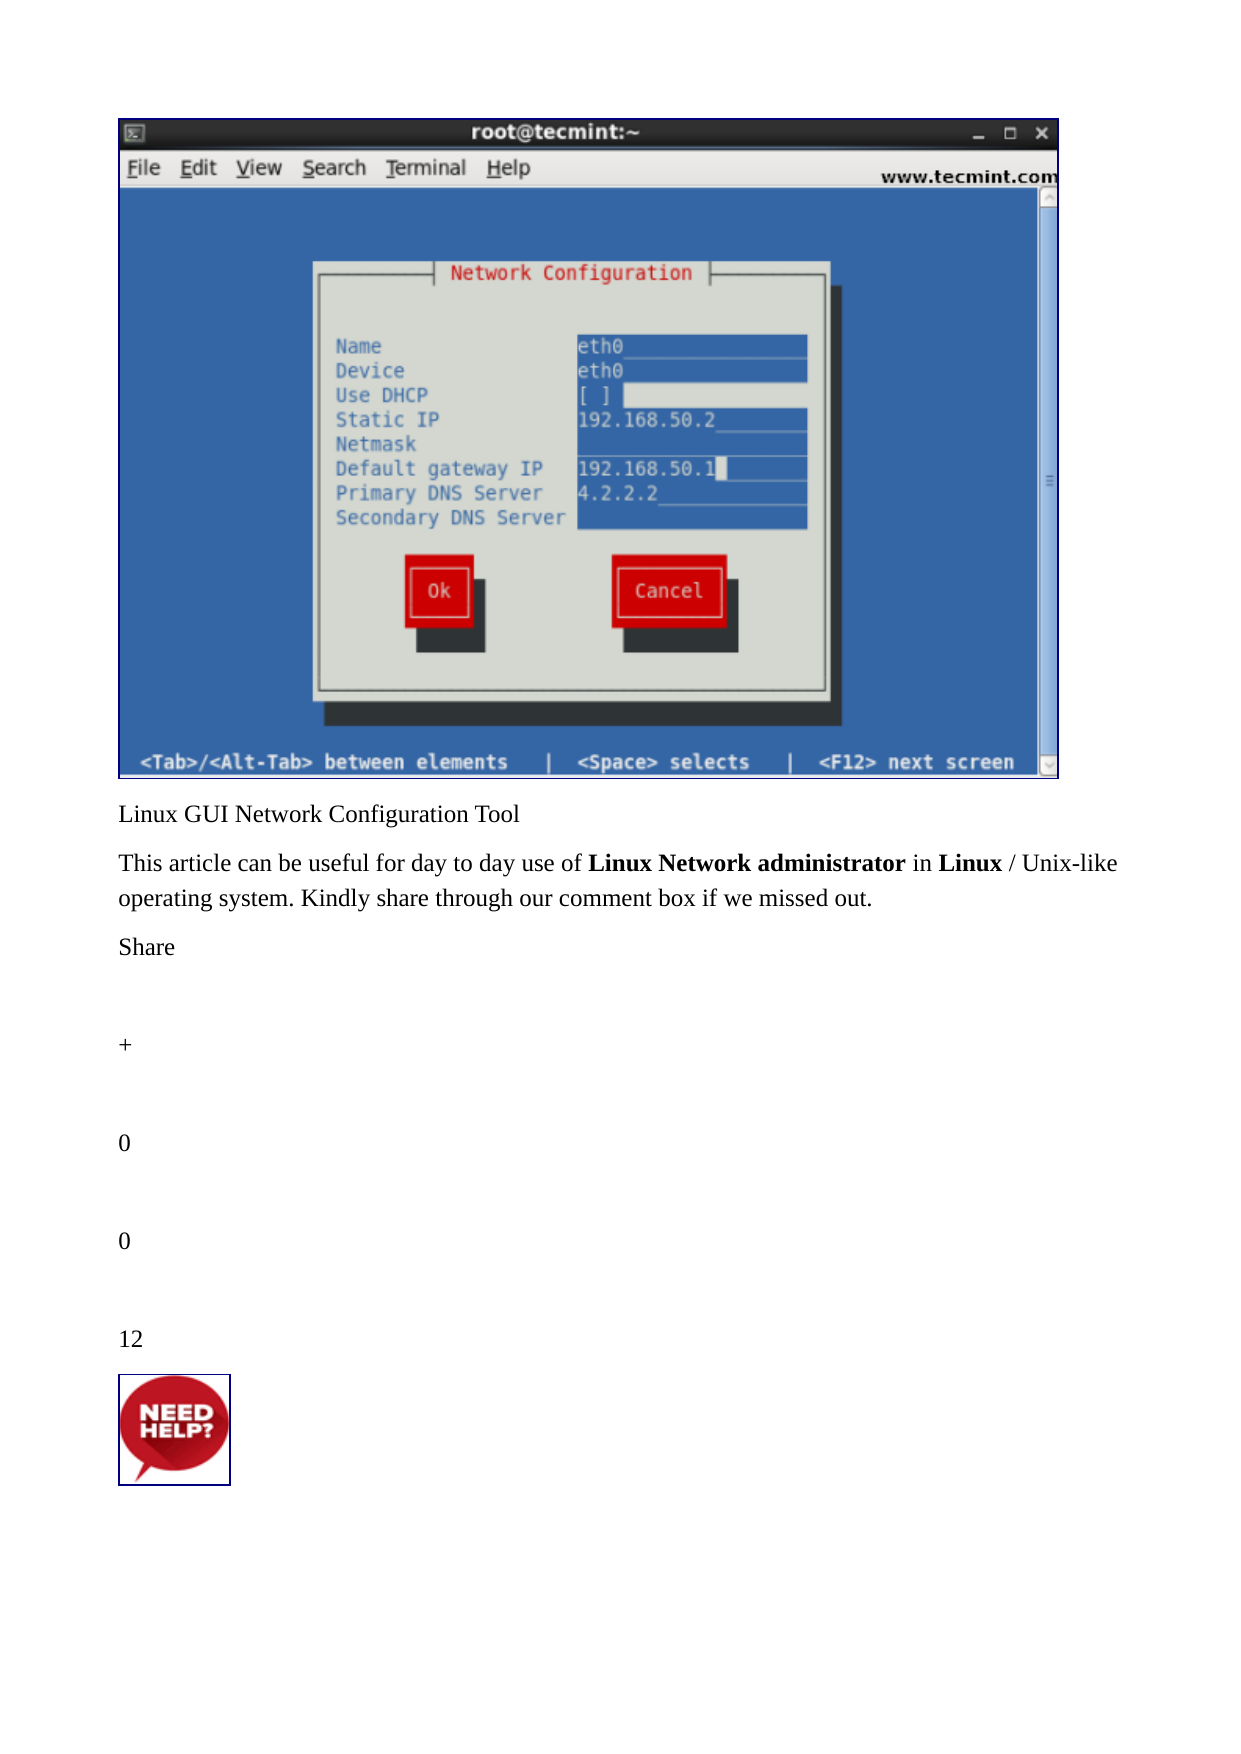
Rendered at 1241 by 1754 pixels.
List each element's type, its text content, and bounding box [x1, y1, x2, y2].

text Share [118, 932, 1122, 961]
text 0 [118, 1128, 1122, 1157]
text 12 [118, 1324, 1122, 1353]
text 0 [118, 1226, 1122, 1255]
picture [120, 1375, 229, 1484]
text + [118, 1030, 1122, 1059]
text This article can be useful for day to day use of Linux Network administrator in Linux / Unix-like operating system. Kindly share through our comment box if we missed out. [118, 848, 1122, 912]
text Linux GUI Network Configuration Tool [118, 799, 1122, 828]
picture [120, 120, 1057, 778]
